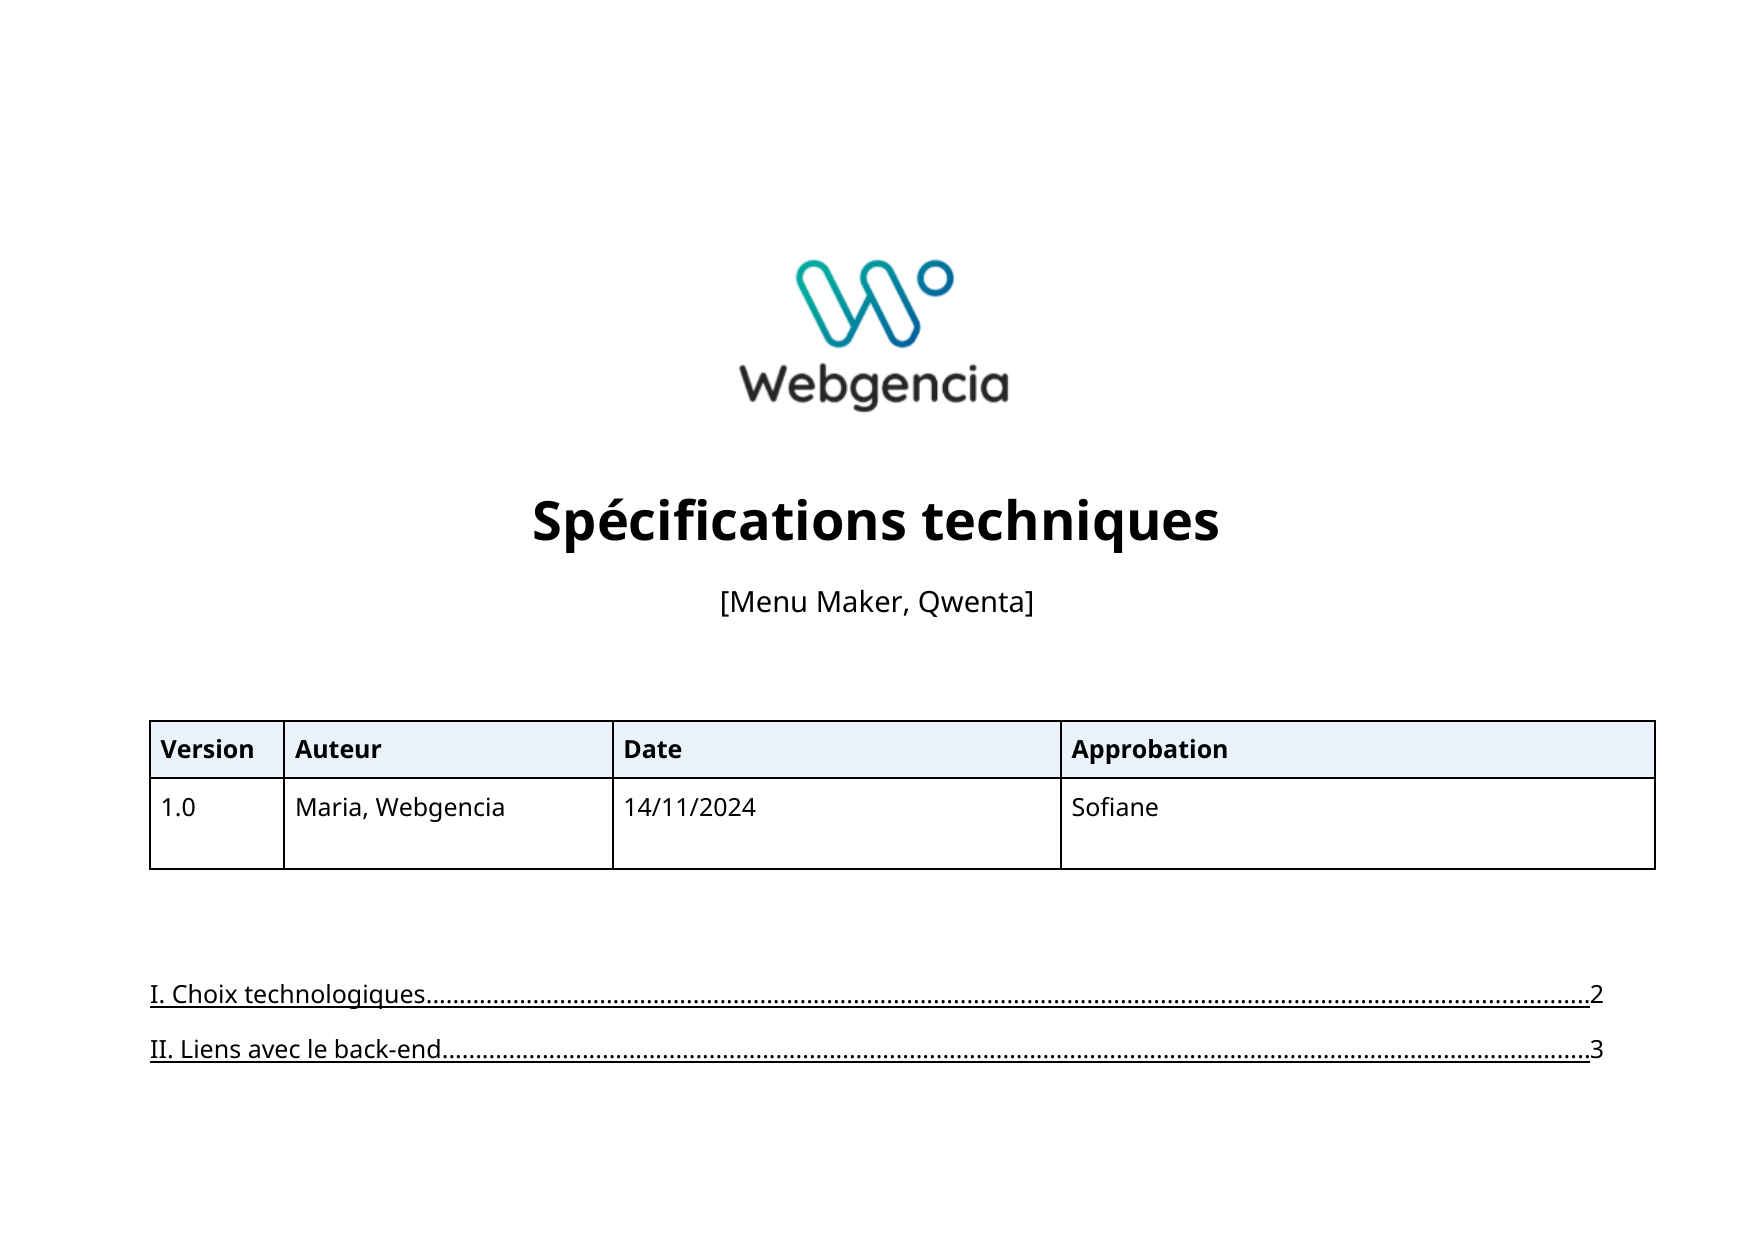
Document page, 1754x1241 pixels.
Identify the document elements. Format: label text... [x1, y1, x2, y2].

table_header Auteur [285, 722, 612, 777]
text II. Liens avec le back-end 3 [150, 1032, 1604, 1066]
text Spécifications techniques [150, 483, 1604, 557]
table_header Date [614, 722, 1060, 777]
table_cell Maria, Webgencia [285, 779, 612, 868]
table_cell 1.0 [151, 779, 283, 868]
text [Menu Maker, Qwenta] [150, 582, 1604, 621]
table_header Version [151, 722, 283, 777]
text I. Choix technologiques 2 [150, 977, 1604, 1011]
table_cell Sofiane [1062, 779, 1654, 868]
table_cell 14/11/2024 [614, 779, 1060, 868]
table_header Approbation [1062, 722, 1654, 777]
